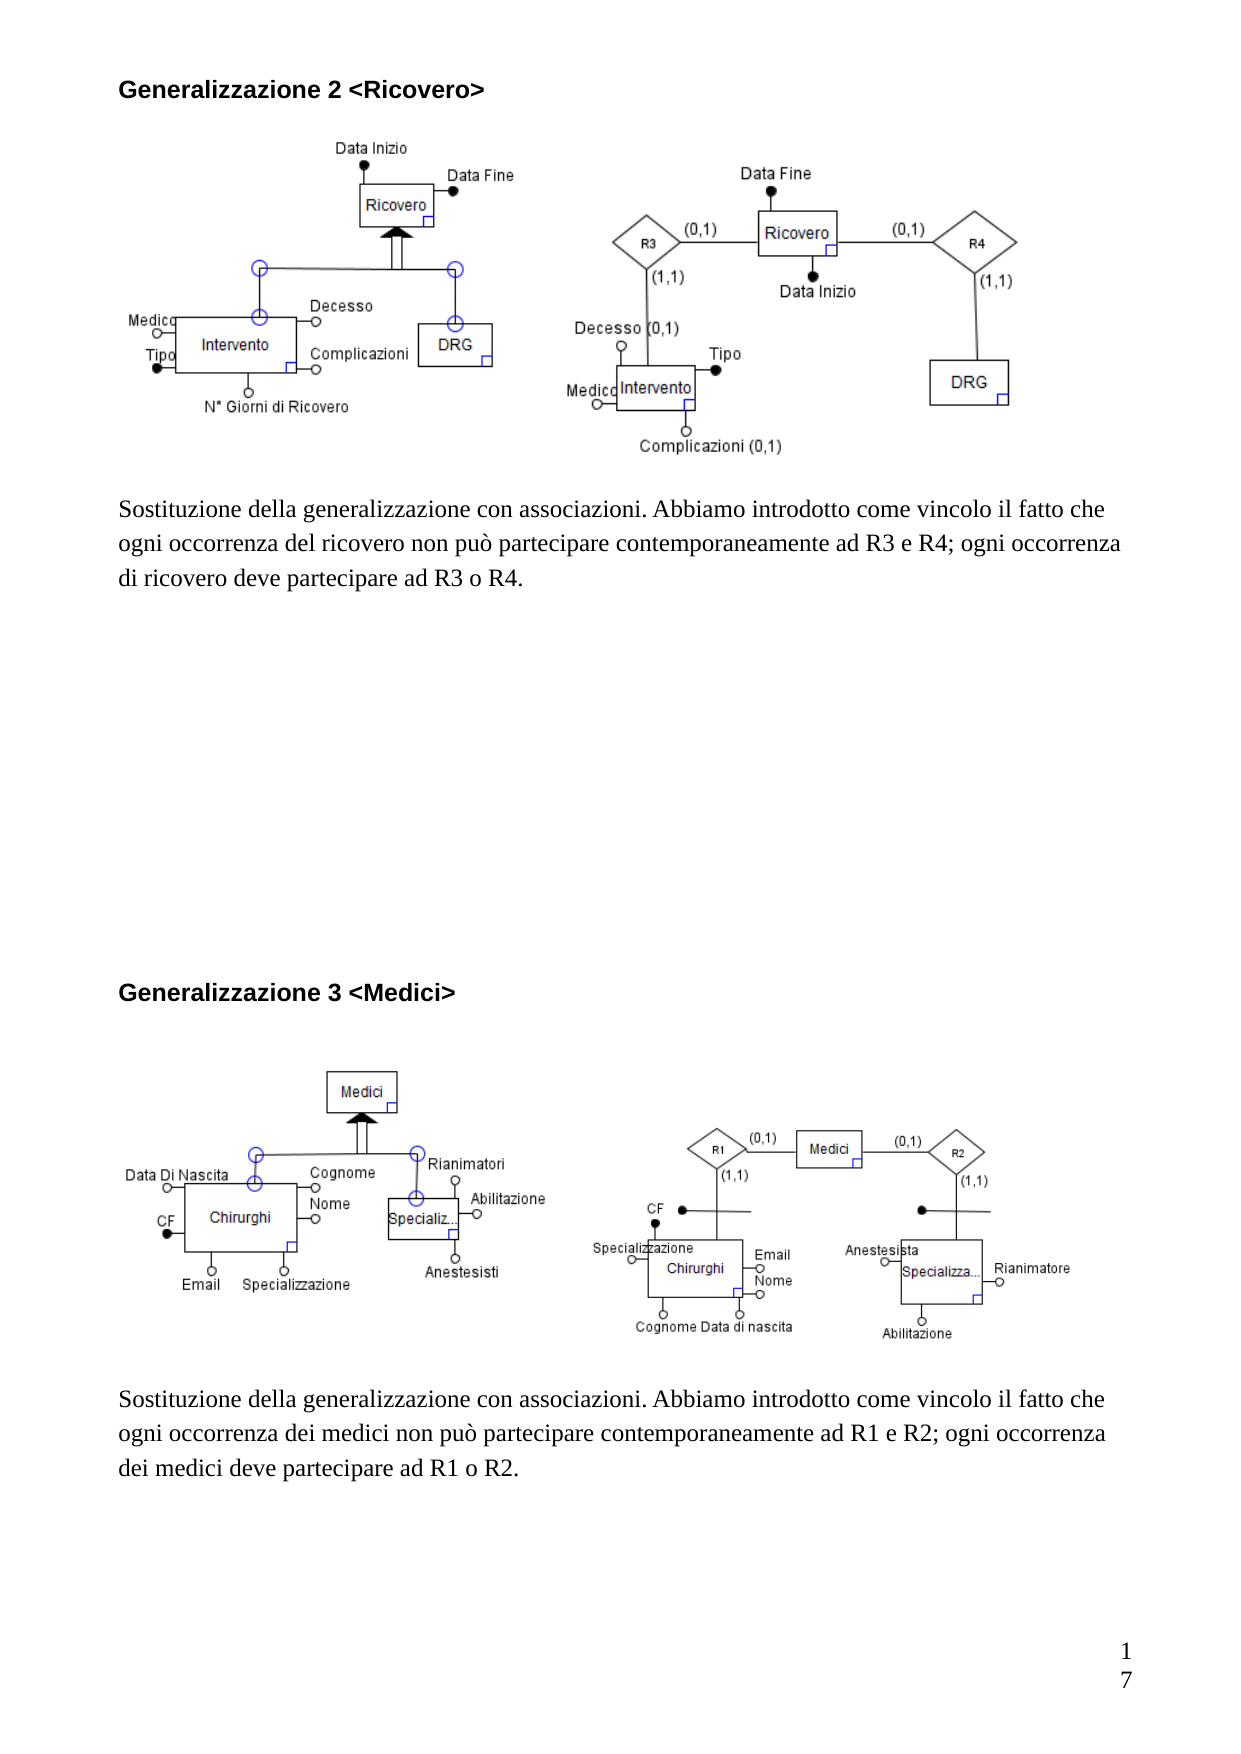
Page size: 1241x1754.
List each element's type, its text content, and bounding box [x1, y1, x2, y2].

text Sostituzione della generalizzazione con associazioni. Abbiamo introdotto come vincolo il fatto che ogni occorrenza dei medici non può partecipare contemporaneamente ad R1 e R2; ogni occorrenza dei medici deve partecipare ad R1 o R2. [118, 1384, 1122, 1482]
subtitle Generalizzazione 3 <Medici> [118, 978, 1122, 1007]
text Sostituzione della generalizzazione con associazioni. Abbiamo introdotto come vincolo il fatto che ogni occorrenza del ricovero non può partecipare contemporaneamente ad R3 e R4; ogni occorrenza di ricovero deve partecipare ad R3 o R4. [118, 494, 1122, 591]
subtitle Generalizzazione 2 <Ricovero> [118, 75, 1122, 104]
